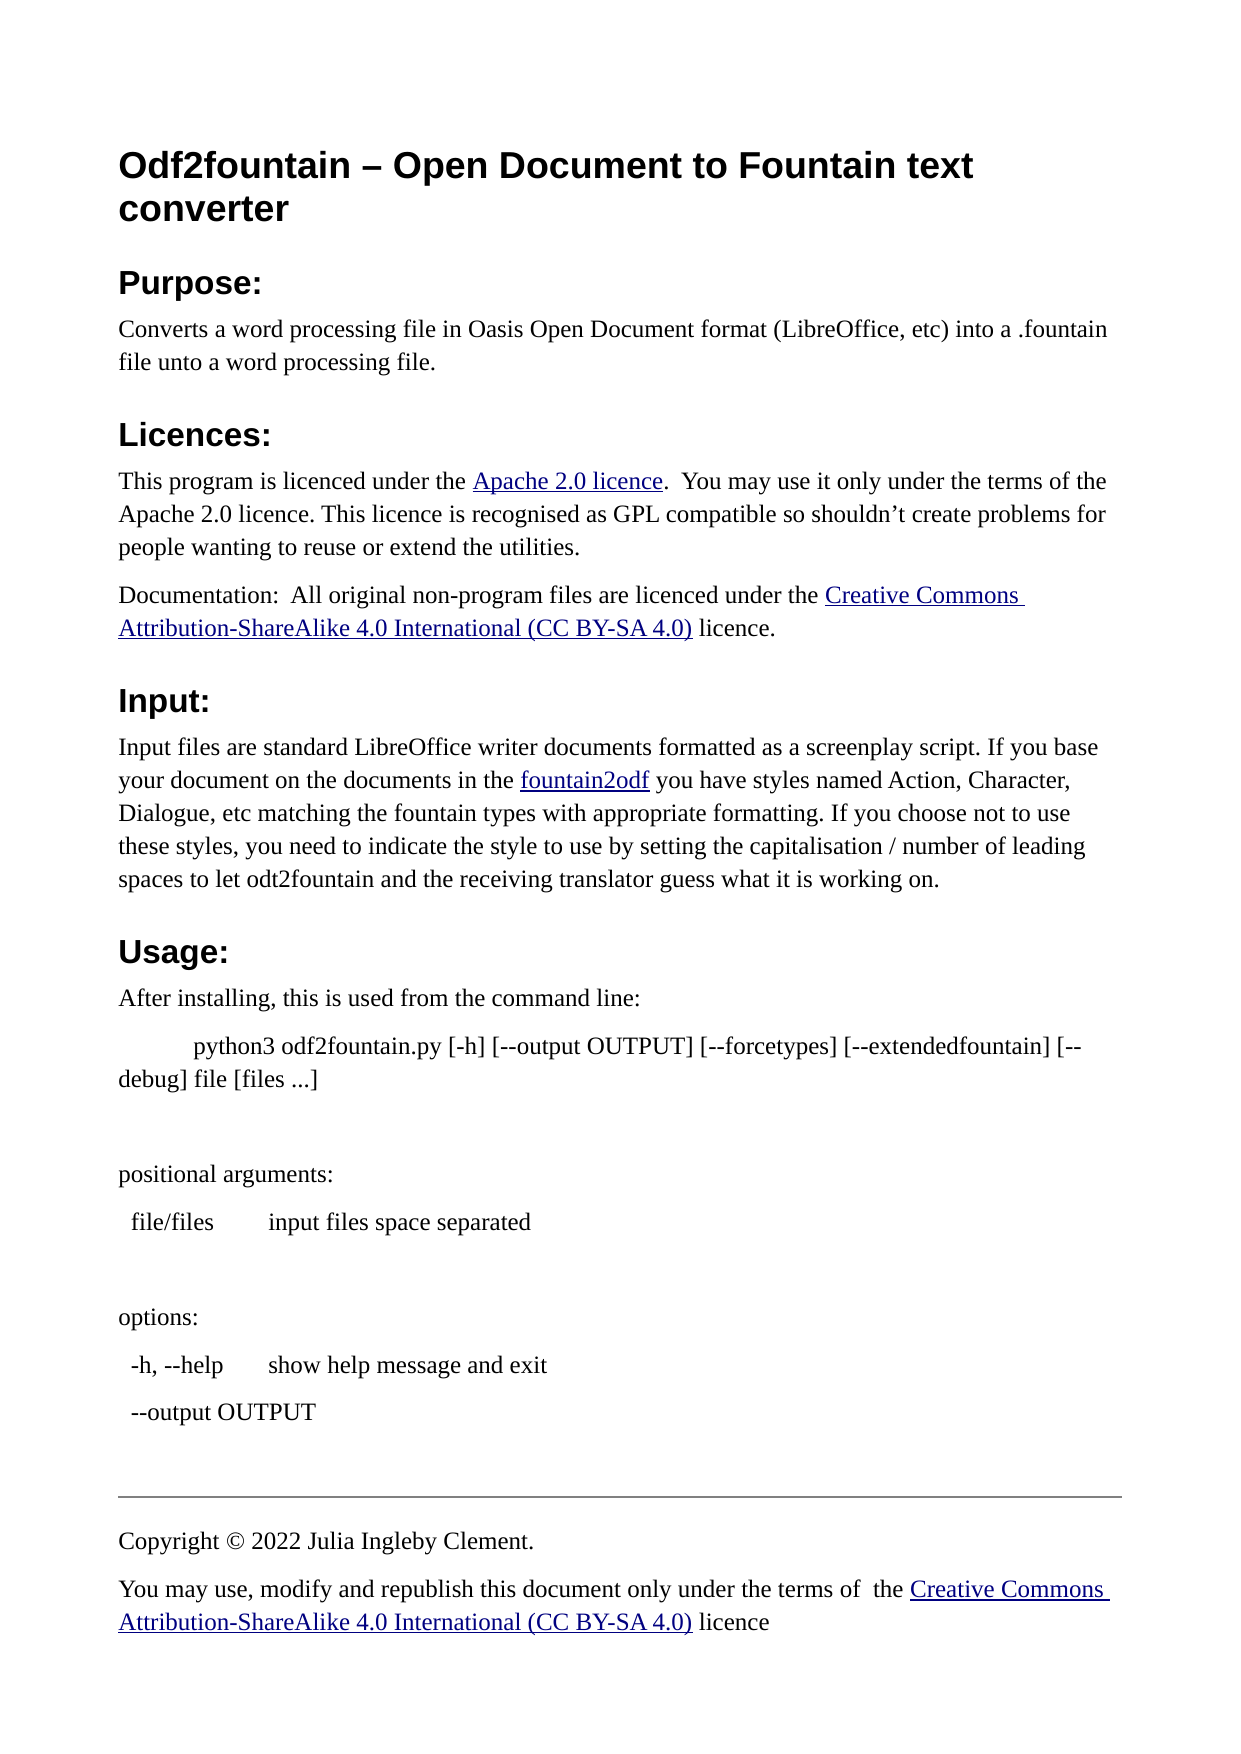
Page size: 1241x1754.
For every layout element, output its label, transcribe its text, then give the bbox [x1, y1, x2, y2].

subtitle Input: [118, 681, 1122, 719]
subtitle Licences: [118, 415, 1122, 453]
text options: [118, 1302, 1122, 1331]
text This program is licenced under the Apache 2.0 licence. You may use it only under the terms of the Apache 2.0 licence. This licence is recognised as GPL compatible so shouldn’t create problems for people wanting to reuse or extend the utilities. [118, 466, 1122, 561]
text --output OUTPUT [118, 1397, 1122, 1426]
text Documentation: All original non-program files are licenced under the Creative Commons Attribution-ShareAlike 4.0 International (CC BY-SA 4.0) licence. [118, 580, 1122, 641]
text file/files input files space separated [118, 1207, 1122, 1236]
text Converts a word processing file in Oasis Open Document format (LibreOffice, etc) into a .fountain file unto a word processing file. [118, 314, 1122, 375]
text Input files are standard LibreOffice writer documents formatted as a screenplay script. If you base your document on the documents in the fountain2odf you have styles named Action, Character, Dialogue, etc matching the fountain types with appropriate formatting. If you choose not to use these styles, you need to indicate the style to use by setting the capitalisation / number of leading spaces to let odt2fountain and the receiving translator guess what it is working on. [118, 732, 1122, 893]
text positional arguments: [118, 1159, 1122, 1188]
subtitle Usage: [118, 933, 1122, 971]
text -h, --help show help message and exit [118, 1350, 1122, 1378]
text After installing, this is used from the command line: [118, 983, 1122, 1012]
text python3 odf2fountain.py [-h] [--output OUTPUT] [--forcetypes] [--extendedfountain] [--debug] file [files ...] [118, 1031, 1122, 1093]
subtitle Purpose: [118, 263, 1122, 301]
subtitle Odf2fountain – Open Document to Fountain text converter [118, 143, 1122, 229]
